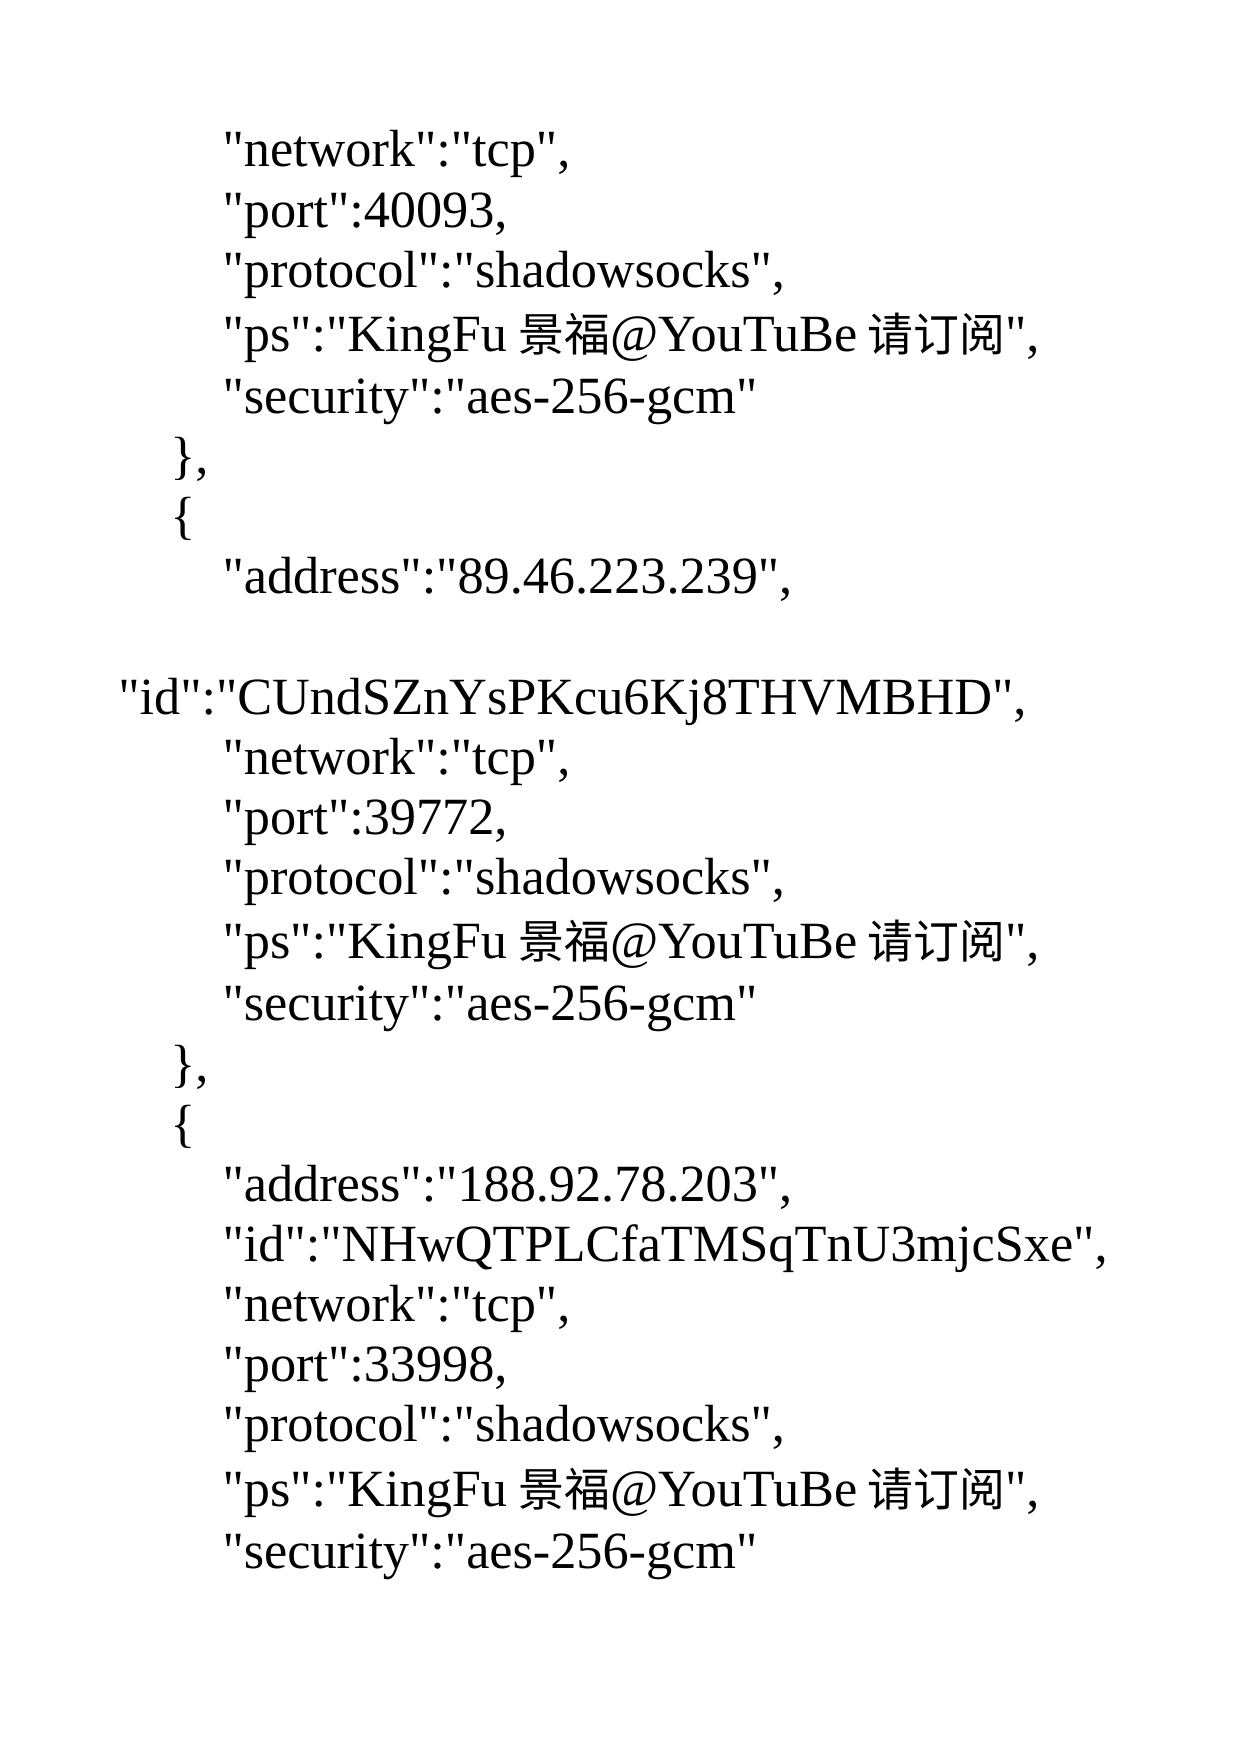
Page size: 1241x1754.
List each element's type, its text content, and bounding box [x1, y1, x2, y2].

text "protocol":"shadowsocks", [118, 1393, 1122, 1453]
text "security":"aes-256-gcm" [118, 365, 1122, 425]
text "ps":"KingFu景福@YouTuBe请订阅", [118, 298, 1122, 365]
text { [118, 1092, 1122, 1152]
text }, [118, 425, 1122, 485]
text { [118, 485, 1122, 545]
text "security":"aes-256-gcm" [118, 1519, 1122, 1579]
text "network":"tcp", [118, 725, 1122, 786]
text "network":"tcp", [118, 118, 1122, 178]
text "address":"89.46.223.239", [118, 545, 1122, 605]
text "protocol":"shadowsocks", [118, 238, 1122, 298]
text "id":"NHwQTPLCfaTMSqTnU3mjcSxe", [118, 1212, 1122, 1273]
text "network":"tcp", [118, 1273, 1122, 1333]
text }, [118, 1032, 1122, 1092]
text "protocol":"shadowsocks", [118, 846, 1122, 906]
text "security":"aes-256-gcm" [118, 972, 1122, 1032]
text "address":"188.92.78.203", [118, 1152, 1122, 1212]
text "port":40093, [118, 178, 1122, 238]
text "port":33998, [118, 1333, 1122, 1393]
text "id":"CUndSZnYsPKcu6Kj8THVMBHD", [118, 605, 1122, 725]
text "port":39772, [118, 786, 1122, 846]
text "ps":"KingFu景福@YouTuBe请订阅", [118, 1453, 1122, 1519]
text "ps":"KingFu景福@YouTuBe请订阅", [118, 906, 1122, 972]
